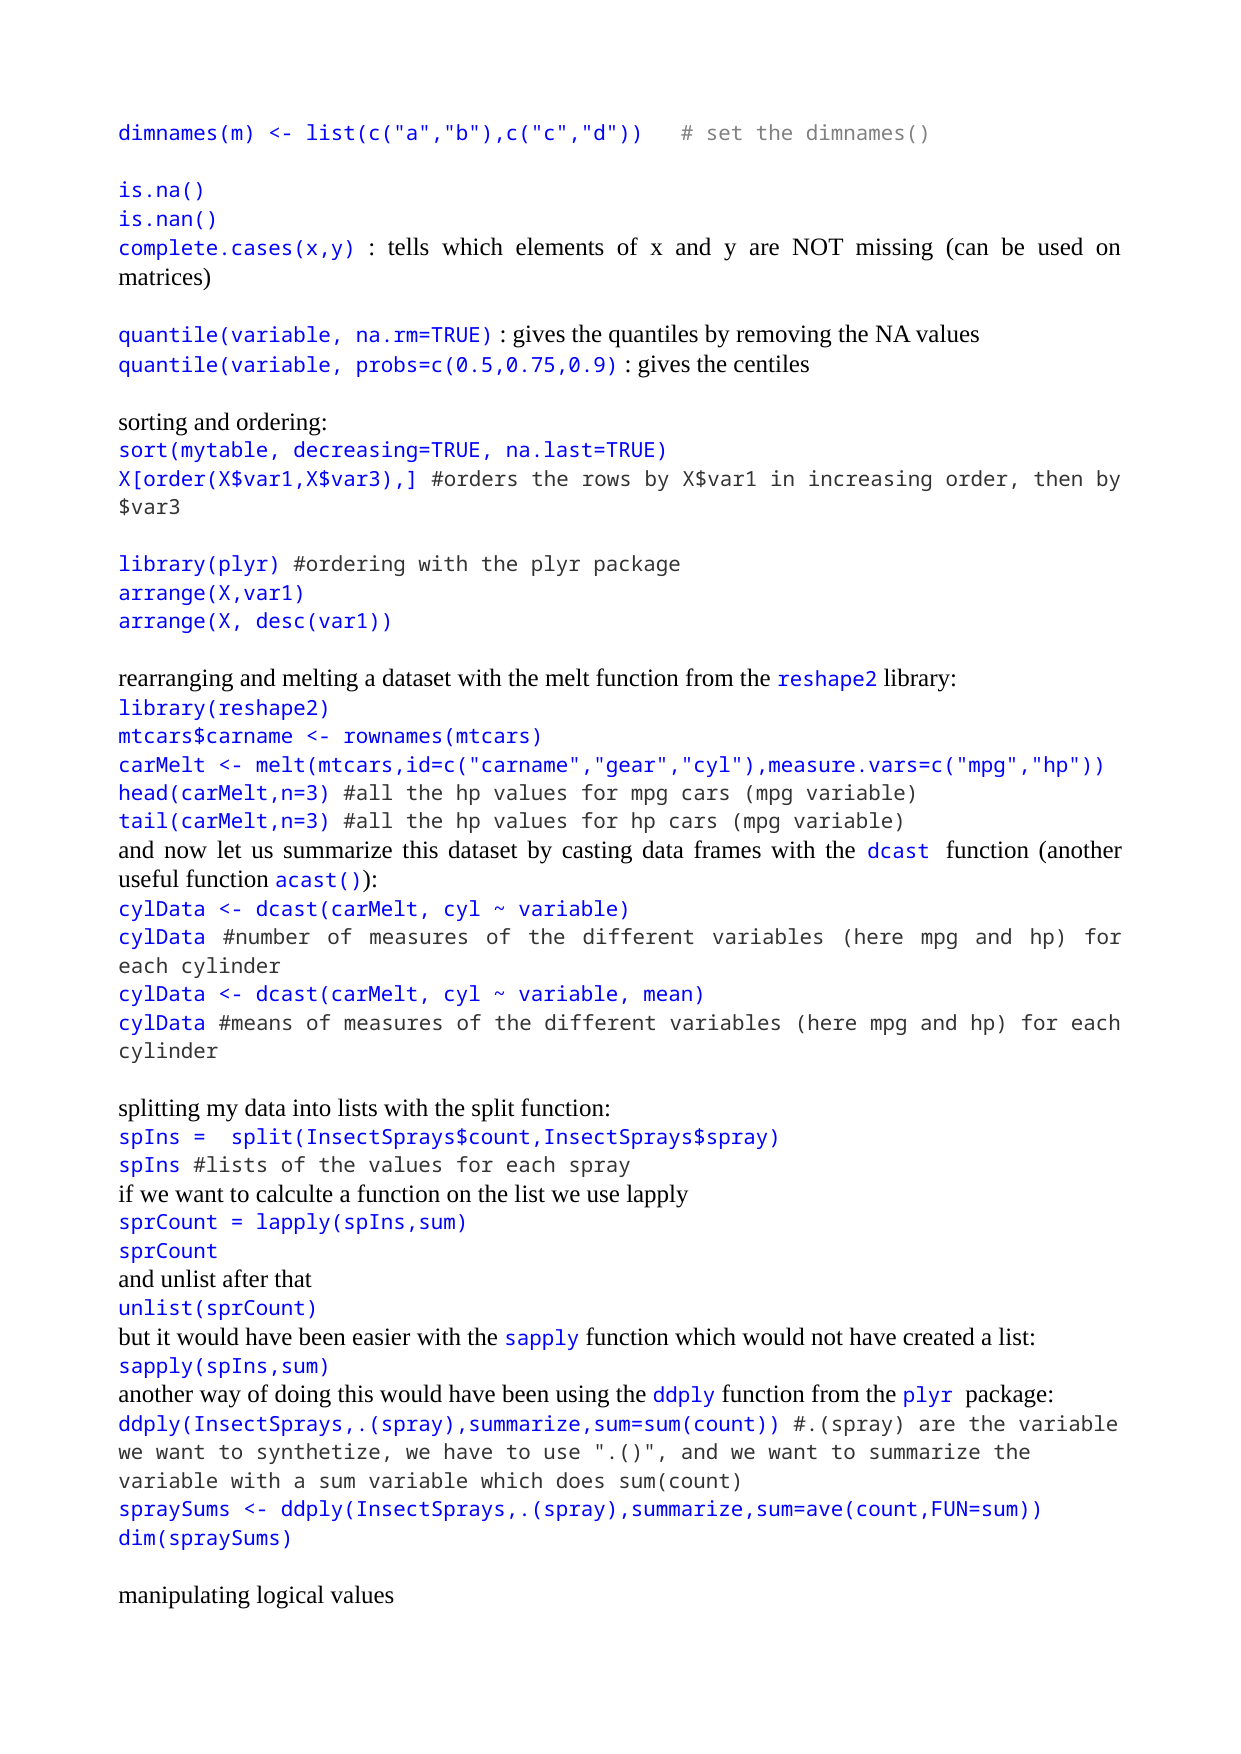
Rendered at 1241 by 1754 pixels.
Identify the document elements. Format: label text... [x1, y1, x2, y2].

text head(carMelt,n=3) #all the hp values for mpg cars (mpg variable) [118, 778, 1122, 807]
text sorting and ordering: [118, 407, 1122, 436]
text ddply(InsectSprays,.(spray),summarize,sum=sum(count)) #.(spray) are the variable we want to synthetize, we have to use ".()", and we want to summarize the variable with a sum variable which does sum(count) [118, 1409, 1122, 1494]
text cylData #number of measures of the different variables (here mpg and hp) for each cylinder [118, 922, 1122, 979]
text complete.cases(x,y) : tells which elements of x and y are NOT missing (can be used on matrices) [118, 232, 1122, 290]
text library(plyr) #ordering with the plyr package [118, 549, 1122, 578]
text mtcars$carname <- rownames(mtcars) [118, 721, 1122, 750]
text sapply(spIns,sum) [118, 1351, 1122, 1379]
text splitting my data into lists with the split function: [118, 1093, 1122, 1122]
text but it would have been easier with the sapply function which would not have created a list: [118, 1322, 1122, 1351]
text spraySums <- ddply(InsectSprays,.(spray),summarize,sum=ave(count,FUN=sum)) [118, 1494, 1122, 1523]
text cylData <- dcast(carMelt, cyl ~ variable) [118, 894, 1122, 922]
text sort(mytable, decreasing=TRUE, na.last=TRUE) [118, 436, 1122, 464]
text carMelt <- melt(mtcars,id=c("carname","gear","cyl"),measure.vars=c("mpg","hp")) [118, 750, 1122, 778]
text cylData <- dcast(carMelt, cyl ~ variable, mean) [118, 979, 1122, 1008]
text and unlist after that [118, 1264, 1122, 1293]
text spIns #lists of the values for each spray [118, 1150, 1122, 1179]
text arrange(X, desc(var1)) [118, 606, 1122, 635]
text dimnames(m) <- list(c("a","b"),c("c","d")) # set the dimnames() [118, 118, 1122, 147]
text is.na() [118, 175, 1122, 204]
text another way of doing this would have been using the ddply function from the plyr package: [118, 1379, 1122, 1409]
text sprCount = lapply(spIns,sum) [118, 1207, 1122, 1236]
text arrange(X,var1) [118, 578, 1122, 606]
text and now let us summarize this dataset by casting data frames with the dcast function (another useful function acast()): [118, 835, 1122, 894]
text library(reshape2) [118, 693, 1122, 721]
text dim(spraySums) [118, 1523, 1122, 1551]
text quantile(variable, na.rm=TRUE) : gives the quantiles by removing the NA values [118, 319, 1122, 349]
text sprCount [118, 1236, 1122, 1264]
text spIns = split(InsectSprays$count,InsectSprays$spray) [118, 1122, 1122, 1150]
text cylData #means of measures of the different variables (here mpg and hp) for each cylinder [118, 1008, 1122, 1065]
text rearranging and melting a dataset with the melt function from the reshape2 library: [118, 663, 1122, 693]
text quantile(variable, probs=c(0.5,0.75,0.9) : gives the centiles [118, 349, 1122, 378]
text unlist(sprCount) [118, 1293, 1122, 1322]
text tail(carMelt,n=3) #all the hp values for hp cars (mpg variable) [118, 807, 1122, 835]
text if we want to calculte a function on the list we use lapply [118, 1179, 1122, 1207]
text X[order(X$var1,X$var3),] #orders the rows by X$var1 in increasing order, then by $var3 [118, 464, 1122, 521]
text is.nan() [118, 204, 1122, 232]
text manipulating logical values [118, 1580, 1122, 1609]
